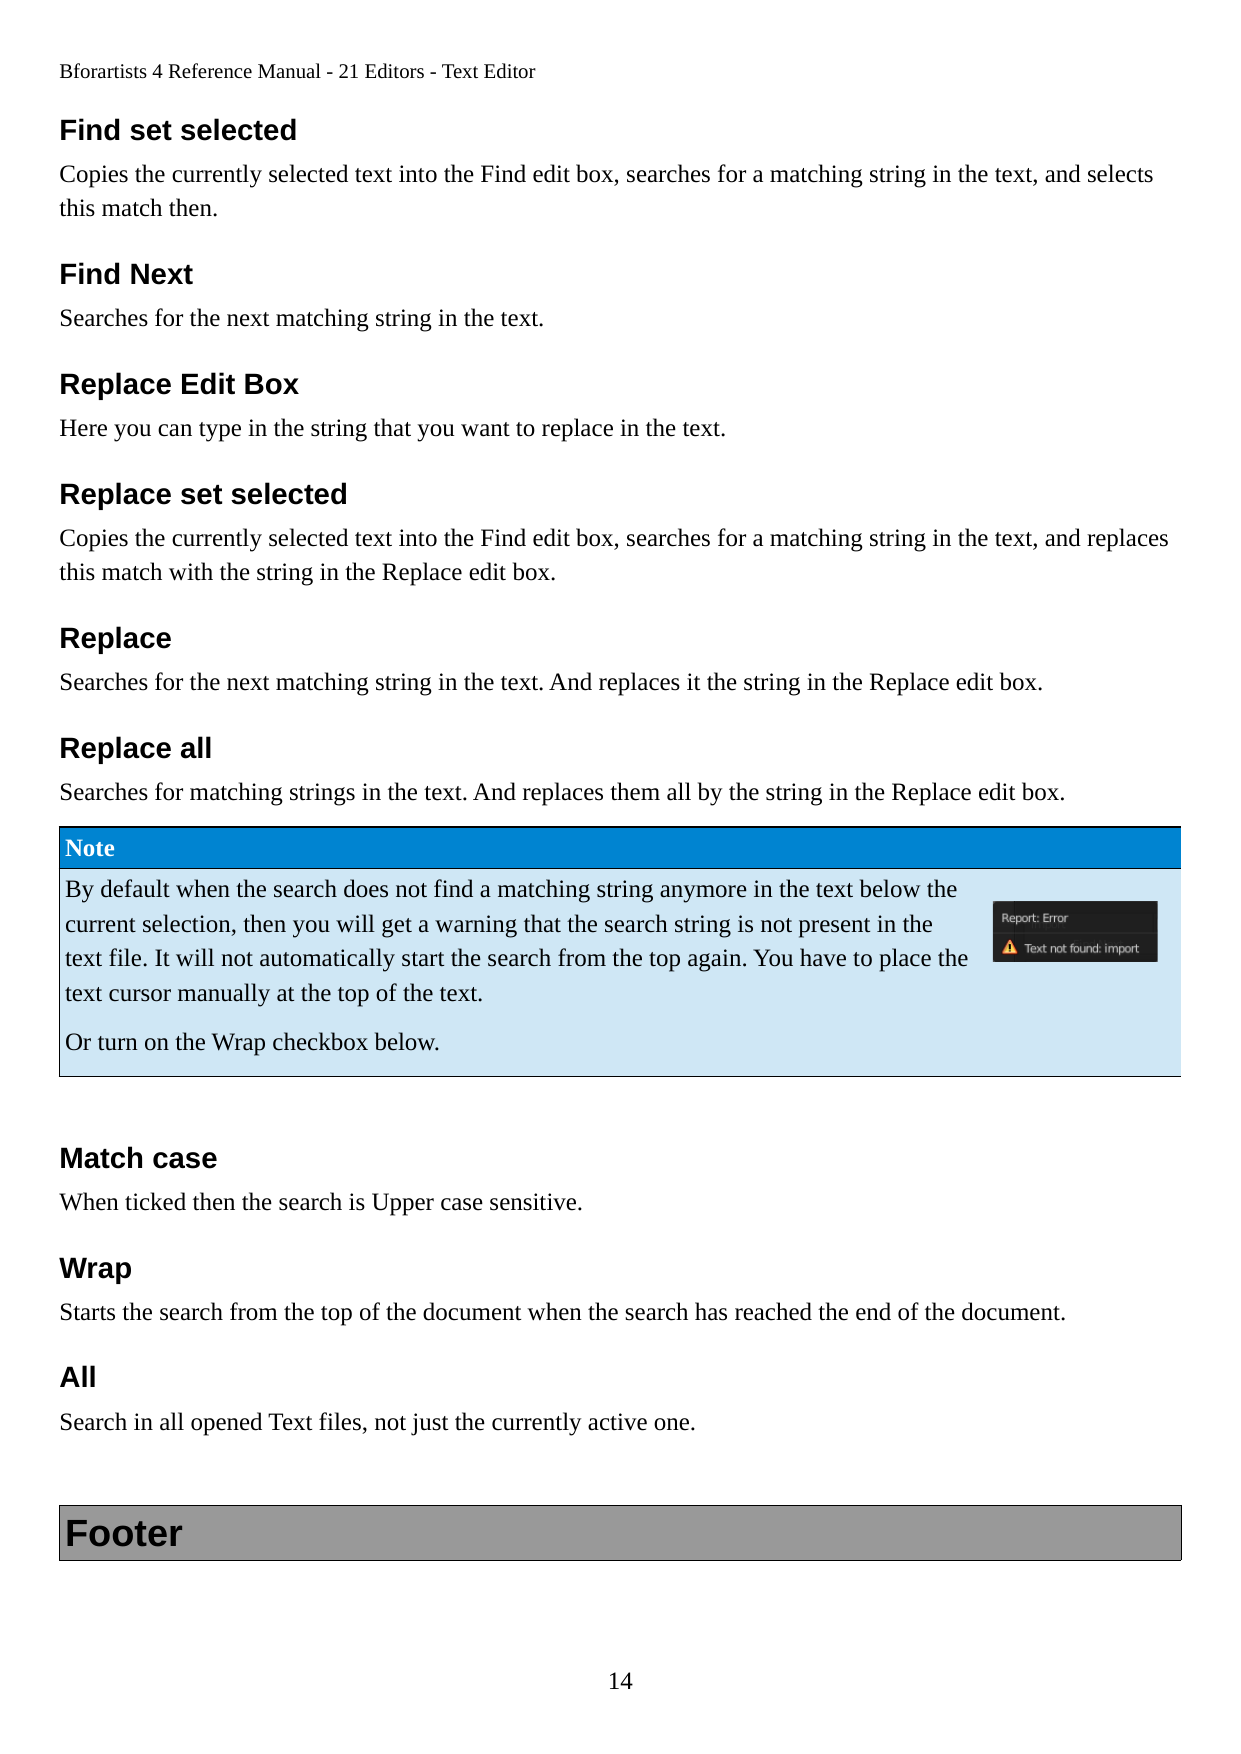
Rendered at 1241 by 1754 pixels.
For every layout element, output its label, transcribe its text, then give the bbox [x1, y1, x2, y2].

subtitle Replace Edit Box [59, 367, 1181, 401]
text When ticked then the search is Upper case sensitive. [59, 1187, 1181, 1216]
text Searches for matching strings in the text. And replaces them all by the string in the Replace edit box. [59, 777, 1181, 806]
subtitle Find Next [59, 257, 1181, 291]
subtitle All [59, 1360, 1181, 1394]
subtitle Replace all [59, 731, 1181, 765]
table_header Footer [60, 1506, 1181, 1560]
text Search in all opened Text files, not just the currently active one. [59, 1407, 1181, 1435]
subtitle Match case [59, 1141, 1181, 1174]
text Searches for the next matching string in the text. And replaces it the string in the Replace edit box. [59, 667, 1181, 696]
subtitle Find set selected [59, 113, 1181, 146]
text Starts the search from the top of the document when the search has reached the end of the document. [59, 1297, 1181, 1326]
text Copies the currently selected text into the Find edit box, searches for a matching string in the text, and replaces this match with the string in the Replace edit box. [59, 523, 1181, 586]
table_cell By default when the search does not find a matching string anymore in the text below the current selection, then you will get a warning that the search string is not present in the text file. It will not automatically start the search from the top again. You have to place the text cursor manually at the top of the text. Or turn on the Wrap checkbox below. [60, 869, 1181, 1076]
subtitle Wrap [59, 1251, 1181, 1284]
table_header Note [60, 828, 1181, 868]
subtitle Replace [59, 621, 1181, 655]
subtitle Replace set selected [59, 477, 1181, 511]
text Here you can type in the string that you want to replace in the text. [59, 413, 1181, 442]
picture [992, 901, 1158, 962]
text Copies the currently selected text into the Find edit box, searches for a matching string in the text, and selects this match then. [59, 159, 1181, 222]
text Searches for the next matching string in the text. [59, 303, 1181, 332]
